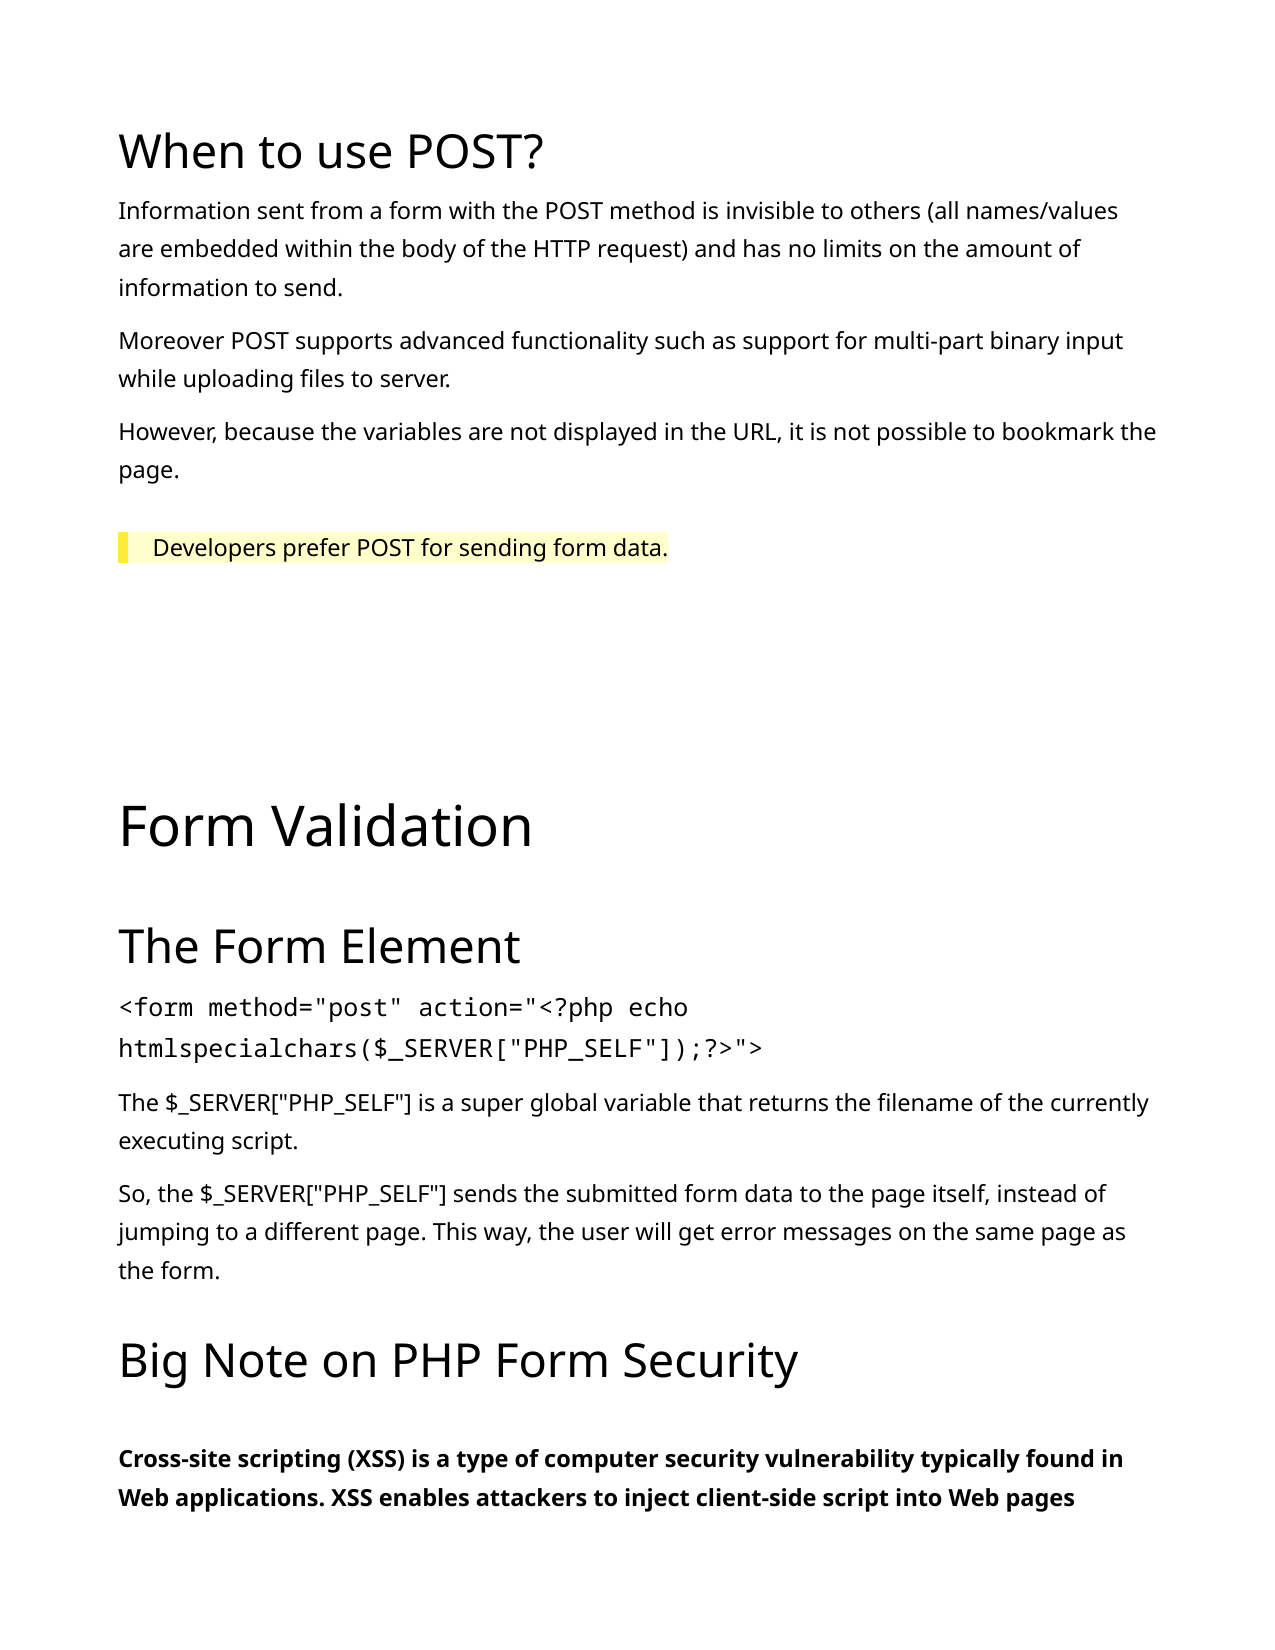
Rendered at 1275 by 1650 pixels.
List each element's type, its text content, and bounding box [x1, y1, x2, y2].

subtitle Big Note on PHP Form Security [118, 1328, 1157, 1392]
text Developers prefer POST for sending form data. [128, 532, 1157, 563]
text <form method="post" action="<?php echo htmlspecialchars($_SERVER["PHP_SELF"]);?>"> [118, 990, 1157, 1065]
subtitle When to use POST? [118, 118, 1157, 182]
text So, the $_SERVER["PHP_SELF"] sends the submitted form data to the page itself, instead of jumping to a different page. This way, the user will get error messages on the same page as the form. [118, 1177, 1157, 1286]
text Form Validation [118, 742, 1157, 863]
text Information sent from a form with the POST method is invisible to others (all names/values are embedded within the body of the HTTP request) and has no limits on the amount of information to send. [118, 194, 1157, 303]
text The $_SERVER["PHP_SELF"] is a super global variable that returns the filename of the currently executing script. [118, 1086, 1157, 1156]
text Cross-site scripting (XSS) is a type of computer security vulnerability typically found in Web applications. XSS enables attackers to inject client-side script into Web pages [118, 1404, 1157, 1513]
text Moreover POST supports advanced functionality such as support for multi-part binary input while uploading files to server. [118, 324, 1157, 394]
subtitle The Form Element [118, 913, 1157, 977]
text However, because the variables are not displayed in the URL, it is not possible to bookmark the page. [118, 415, 1157, 486]
